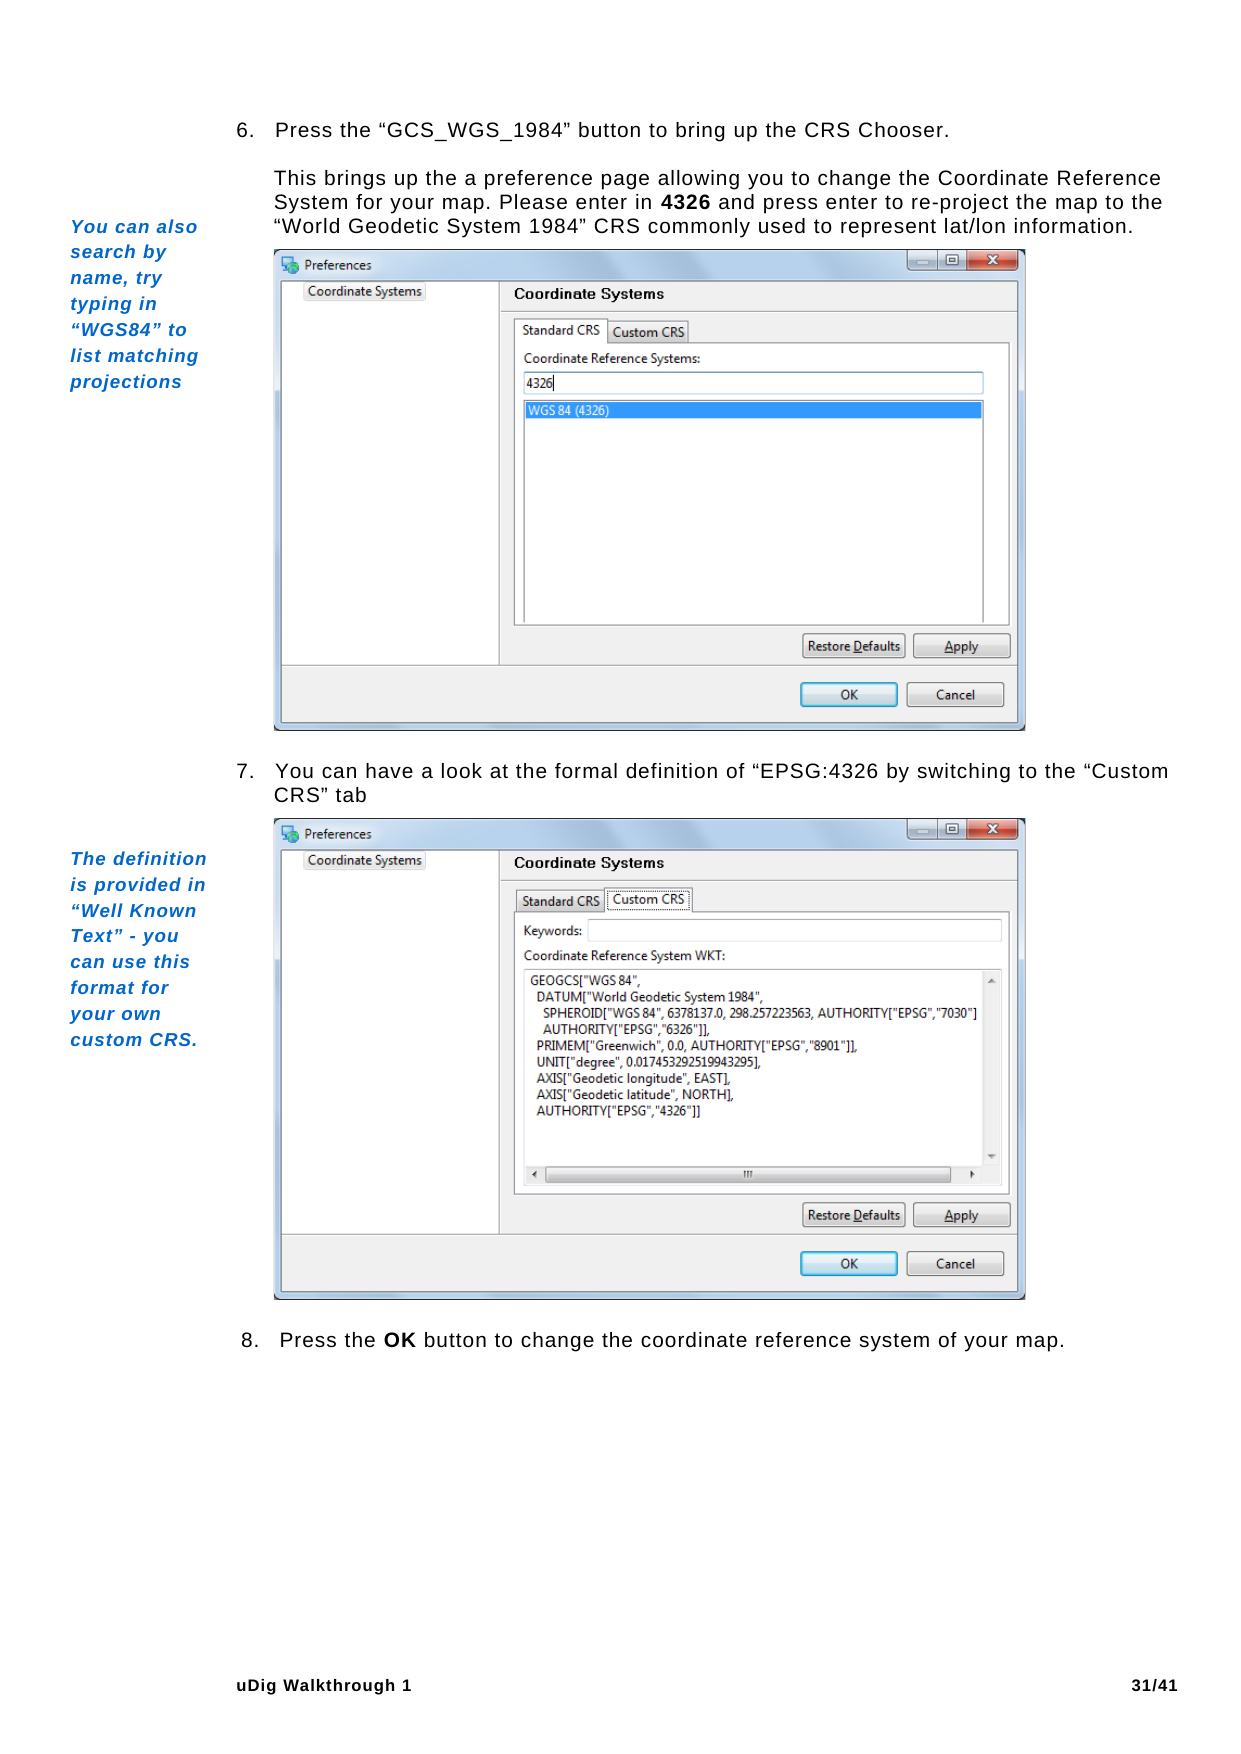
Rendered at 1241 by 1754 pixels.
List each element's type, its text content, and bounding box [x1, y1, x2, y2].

list The definition is provided in “Well Known Text” - you can use this format for your own custom CRS. [70, 848, 218, 1050]
list Press the “GCS_WGS_1984” button to bring up the CRS Chooser. This brings up the a preference page allowing you to change the Coordinate Reference System for your map. Please enter in 4326 and press enter to re-project the map to the “World Geodetic System 1984” CRS commonly used to represent lat/lon information. [236, 118, 1181, 742]
picture [273, 249, 1026, 731]
list Press the OK button to change the coordinate reference system of your map. [241, 1328, 1181, 1352]
list You can have a look at the formal definition of “EPSG:4326 by switching to the “Custom CRS” tab [236, 759, 1181, 1311]
list You can also search by name, try typing in “WGS84” to list matching projections [70, 215, 218, 392]
picture [273, 818, 1026, 1300]
